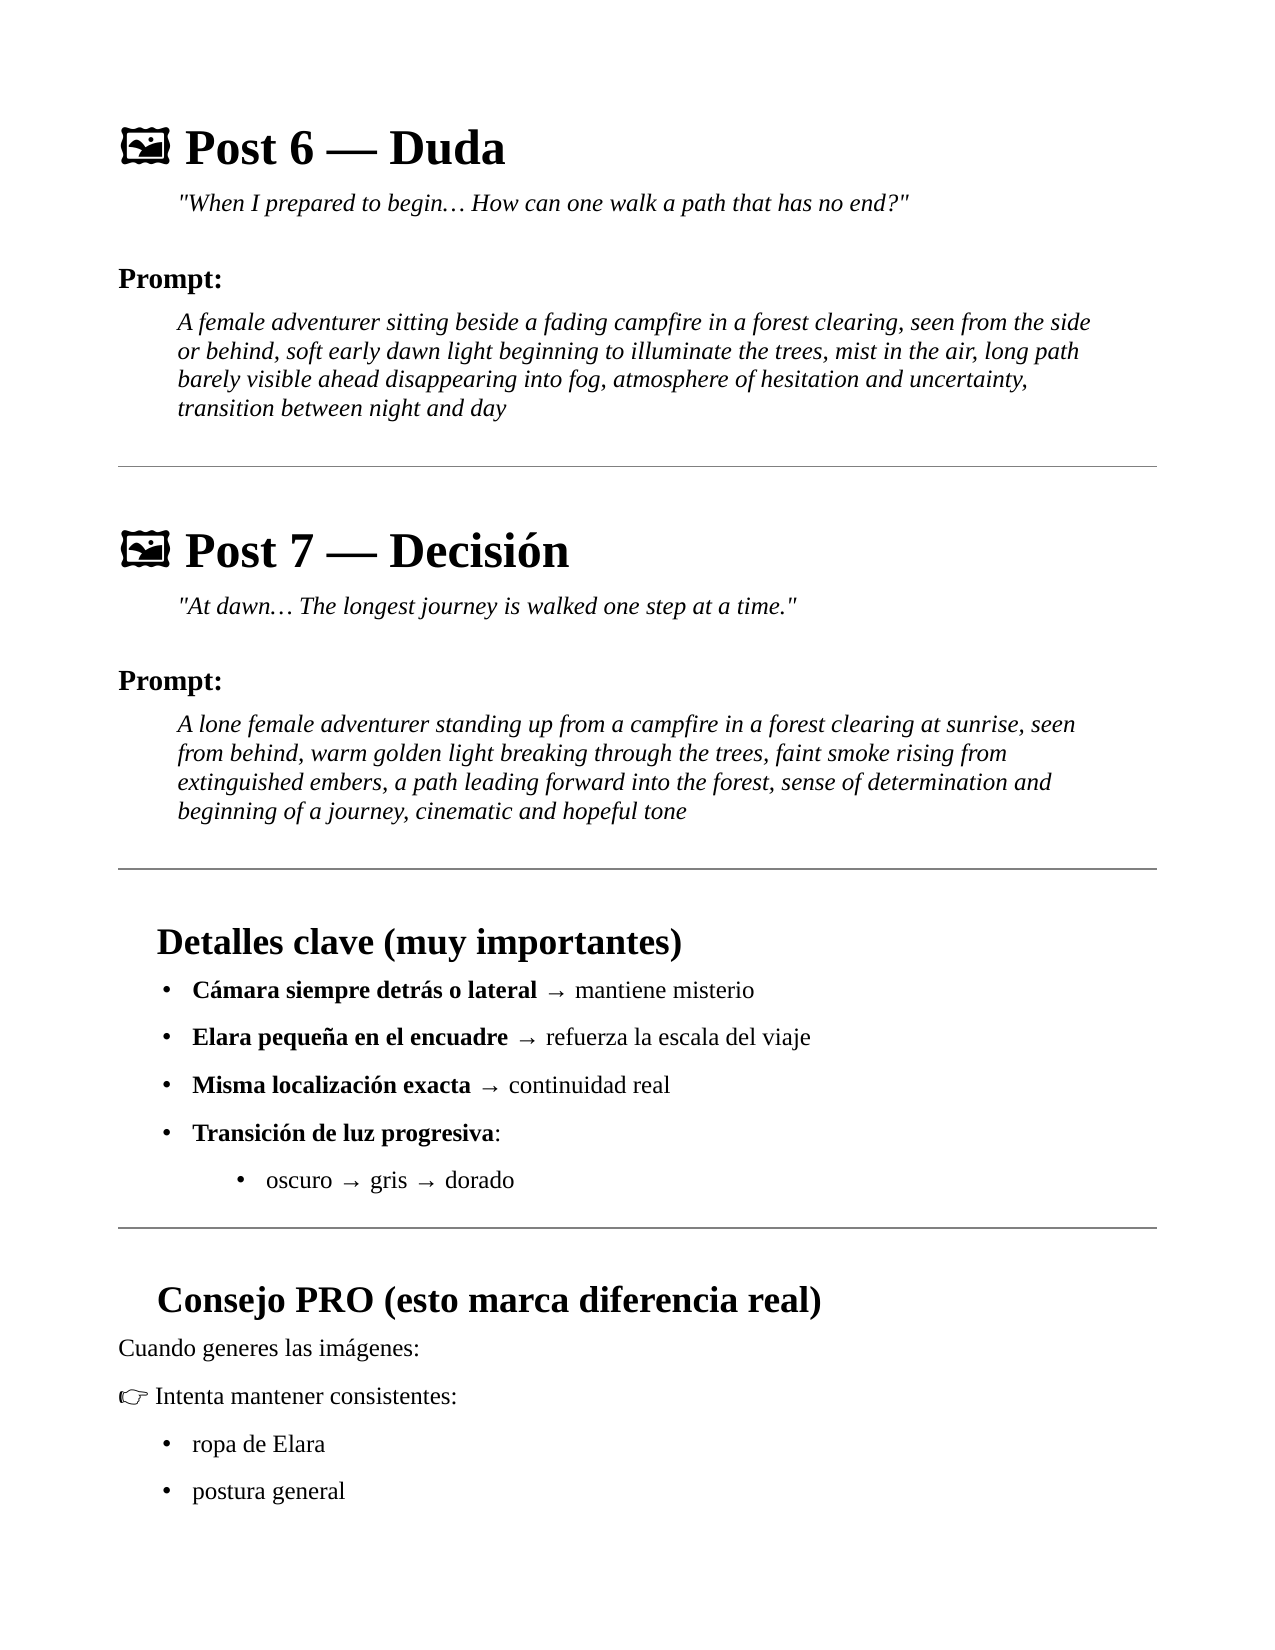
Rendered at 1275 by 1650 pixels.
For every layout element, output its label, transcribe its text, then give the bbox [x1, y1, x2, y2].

text 👉 Intenta mantener consistentes: [118, 1381, 1157, 1410]
list Cámara siempre detrás o lateral → mantiene misterio [162, 975, 1157, 1003]
subtitle 🖼️ Post 6 — Duda [118, 118, 1157, 176]
text A lone female adventurer standing up from a campfire in a forest clearing at sunrise, seen from behind, warm golden light breaking through the trees, faint smoke rising from extinguished embers, a path leading forward into the forest, sense of determination and beginning of a journey, cinematic and hopeful tone [177, 709, 1098, 824]
subtitle Prompt: [118, 261, 1157, 294]
subtitle 🔥 Detalles clave (muy importantes) [118, 919, 1157, 962]
subtitle 🧠 Consejo PRO (esto marca diferencia real) [118, 1278, 1157, 1321]
subtitle 🖼️ Post 7 — Decisión [118, 521, 1157, 578]
list Elara pequeña en el encuadre → refuerza la escala del viaje [162, 1022, 1157, 1051]
list Misma localización exacta → continuidad real [162, 1070, 1157, 1099]
list ropa de Elara [162, 1429, 1157, 1457]
subtitle Prompt: [118, 663, 1157, 697]
list oscuro → gris → dorado [236, 1165, 1157, 1194]
text "At dawn… The longest journey is walked one step at a time." [177, 591, 1098, 619]
list Transición de luz progresiva: [162, 1118, 1157, 1146]
text "When I prepared to begin… How can one walk a path that has no end?" [177, 188, 1098, 217]
text Cuando generes las imágenes: [118, 1333, 1157, 1362]
list postura general [162, 1476, 1157, 1505]
text A female adventurer sitting beside a fading campfire in a forest clearing, seen from the side or behind, soft early dawn light beginning to illuminate the trees, mist in the air, long path barely visible ahead disappearing into fog, atmosphere of hesitation and uncertainty, transition between night and day [177, 307, 1098, 422]
